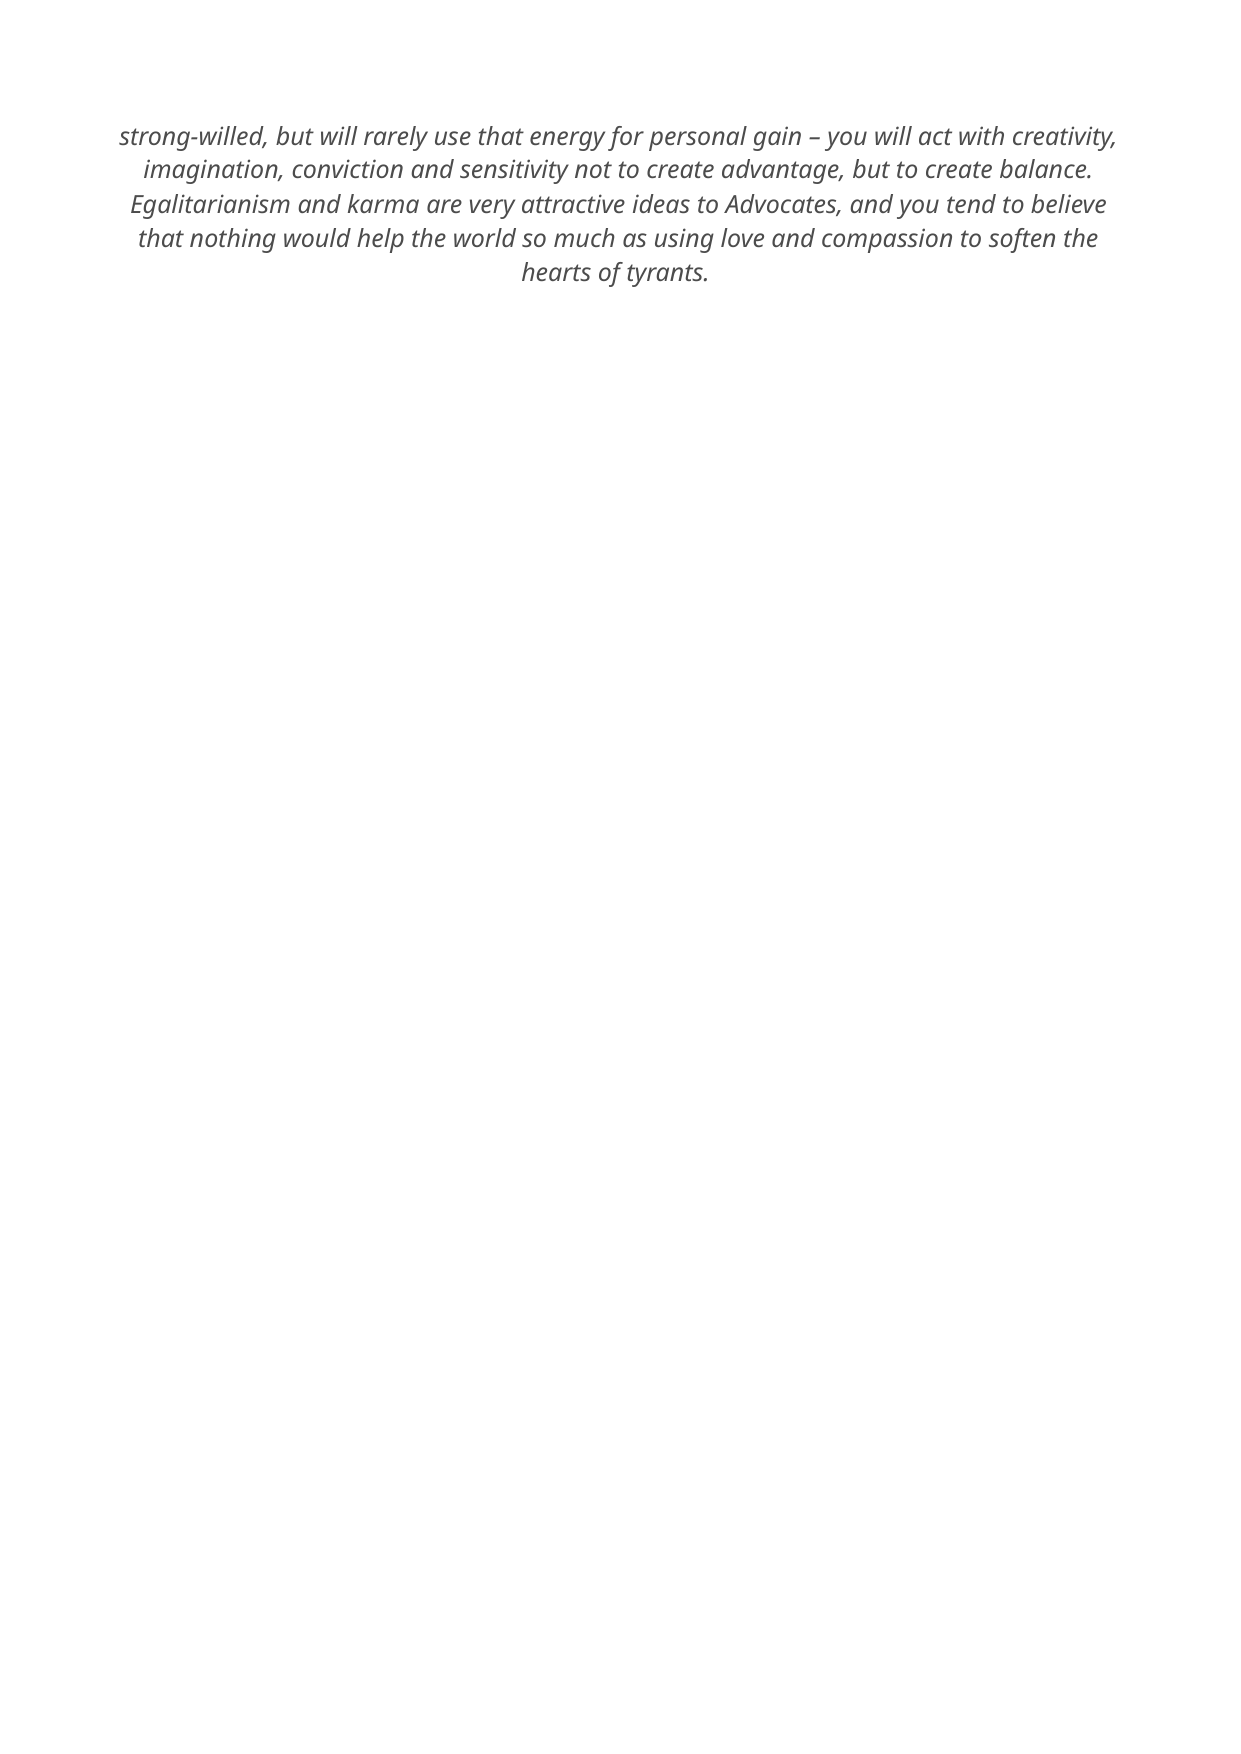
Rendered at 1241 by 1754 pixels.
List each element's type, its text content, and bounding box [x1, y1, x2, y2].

text strong-willed, but will rarely use that energy for personal gain – you will act with creativity, imagination, conviction and sensitivity not to create advantage, but to create balance. Egalitarianism and karma are very attractive ideas to Advocates, and you tend to believe that nothing would help the world so much as using love and compassion to soften the hearts of tyrants. [118, 118, 1122, 288]
